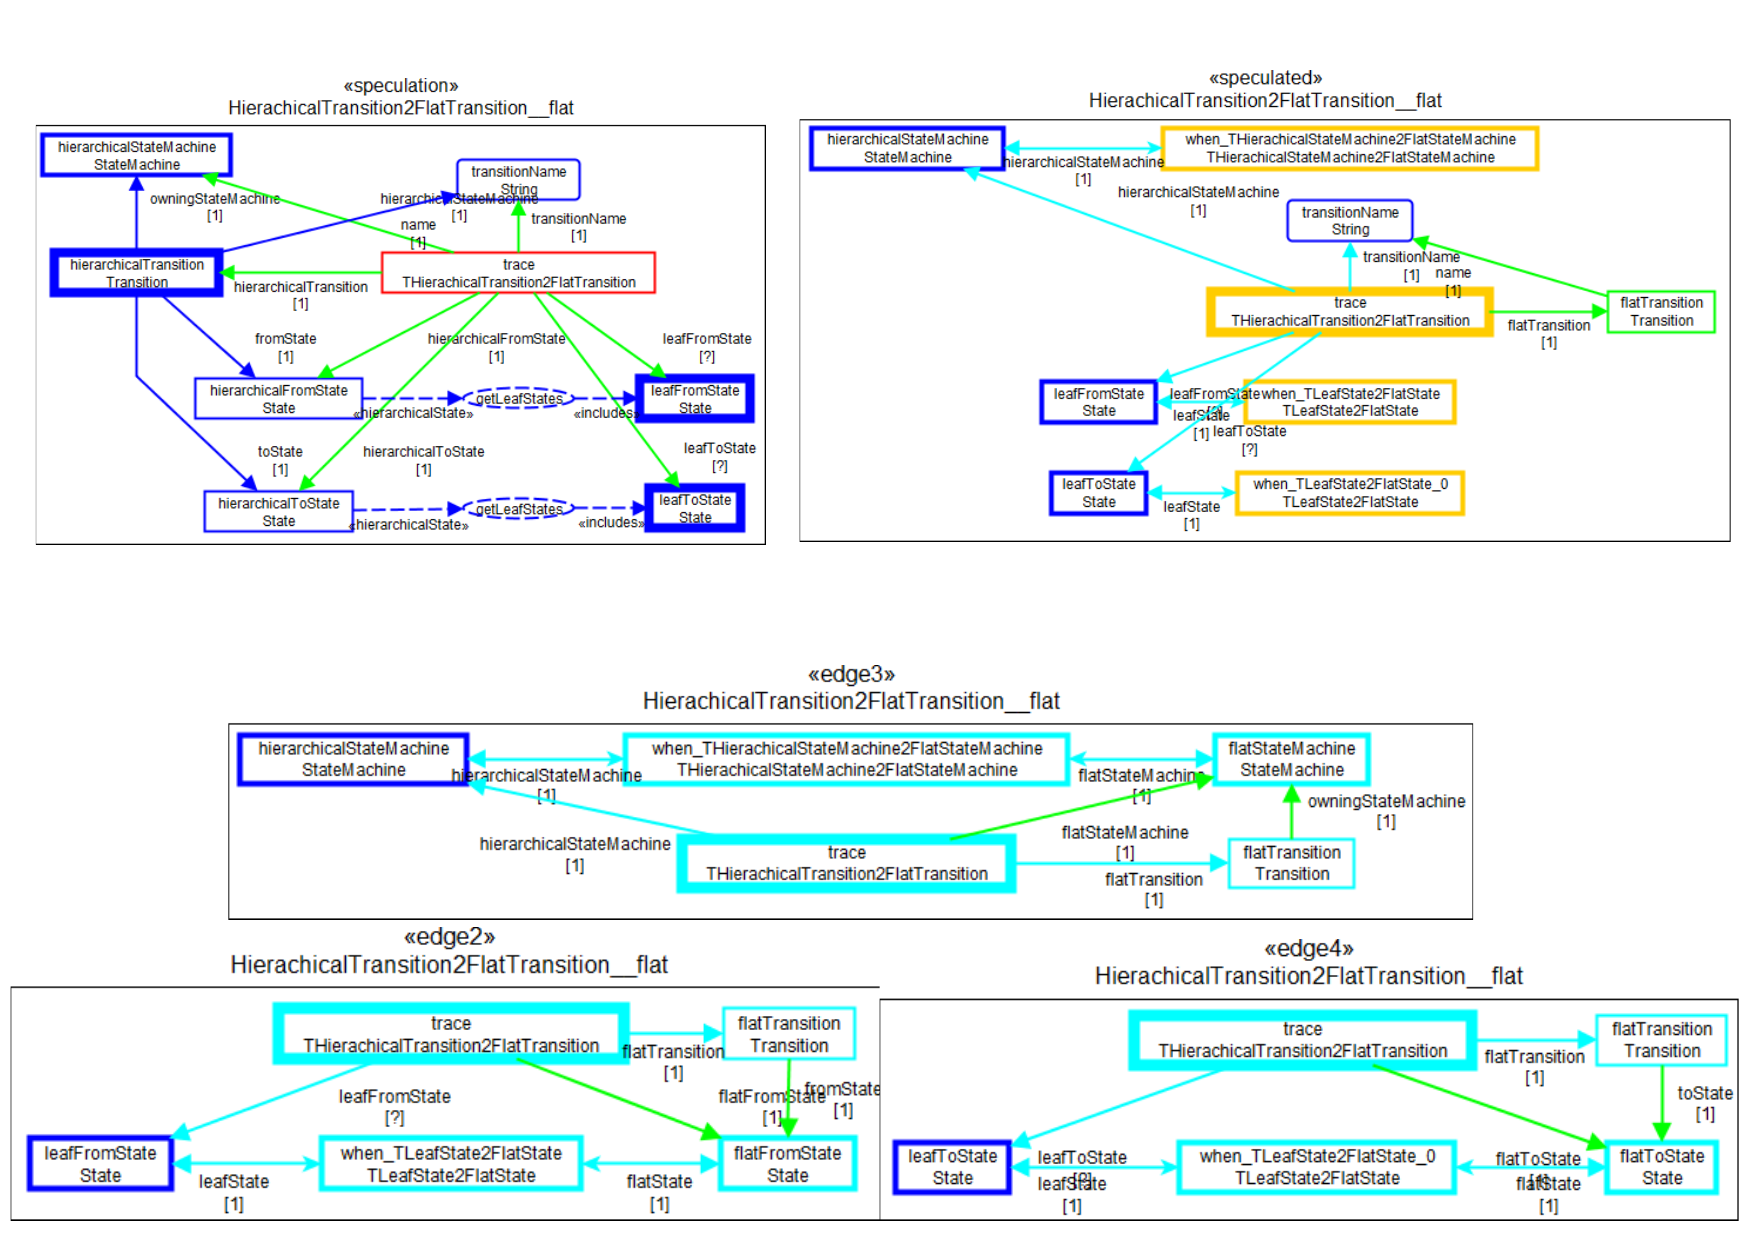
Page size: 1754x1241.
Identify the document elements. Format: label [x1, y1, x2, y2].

picture [10, 927, 1739, 1221]
picture [228, 665, 1474, 920]
picture [799, 70, 1731, 542]
picture [35, 78, 766, 545]
